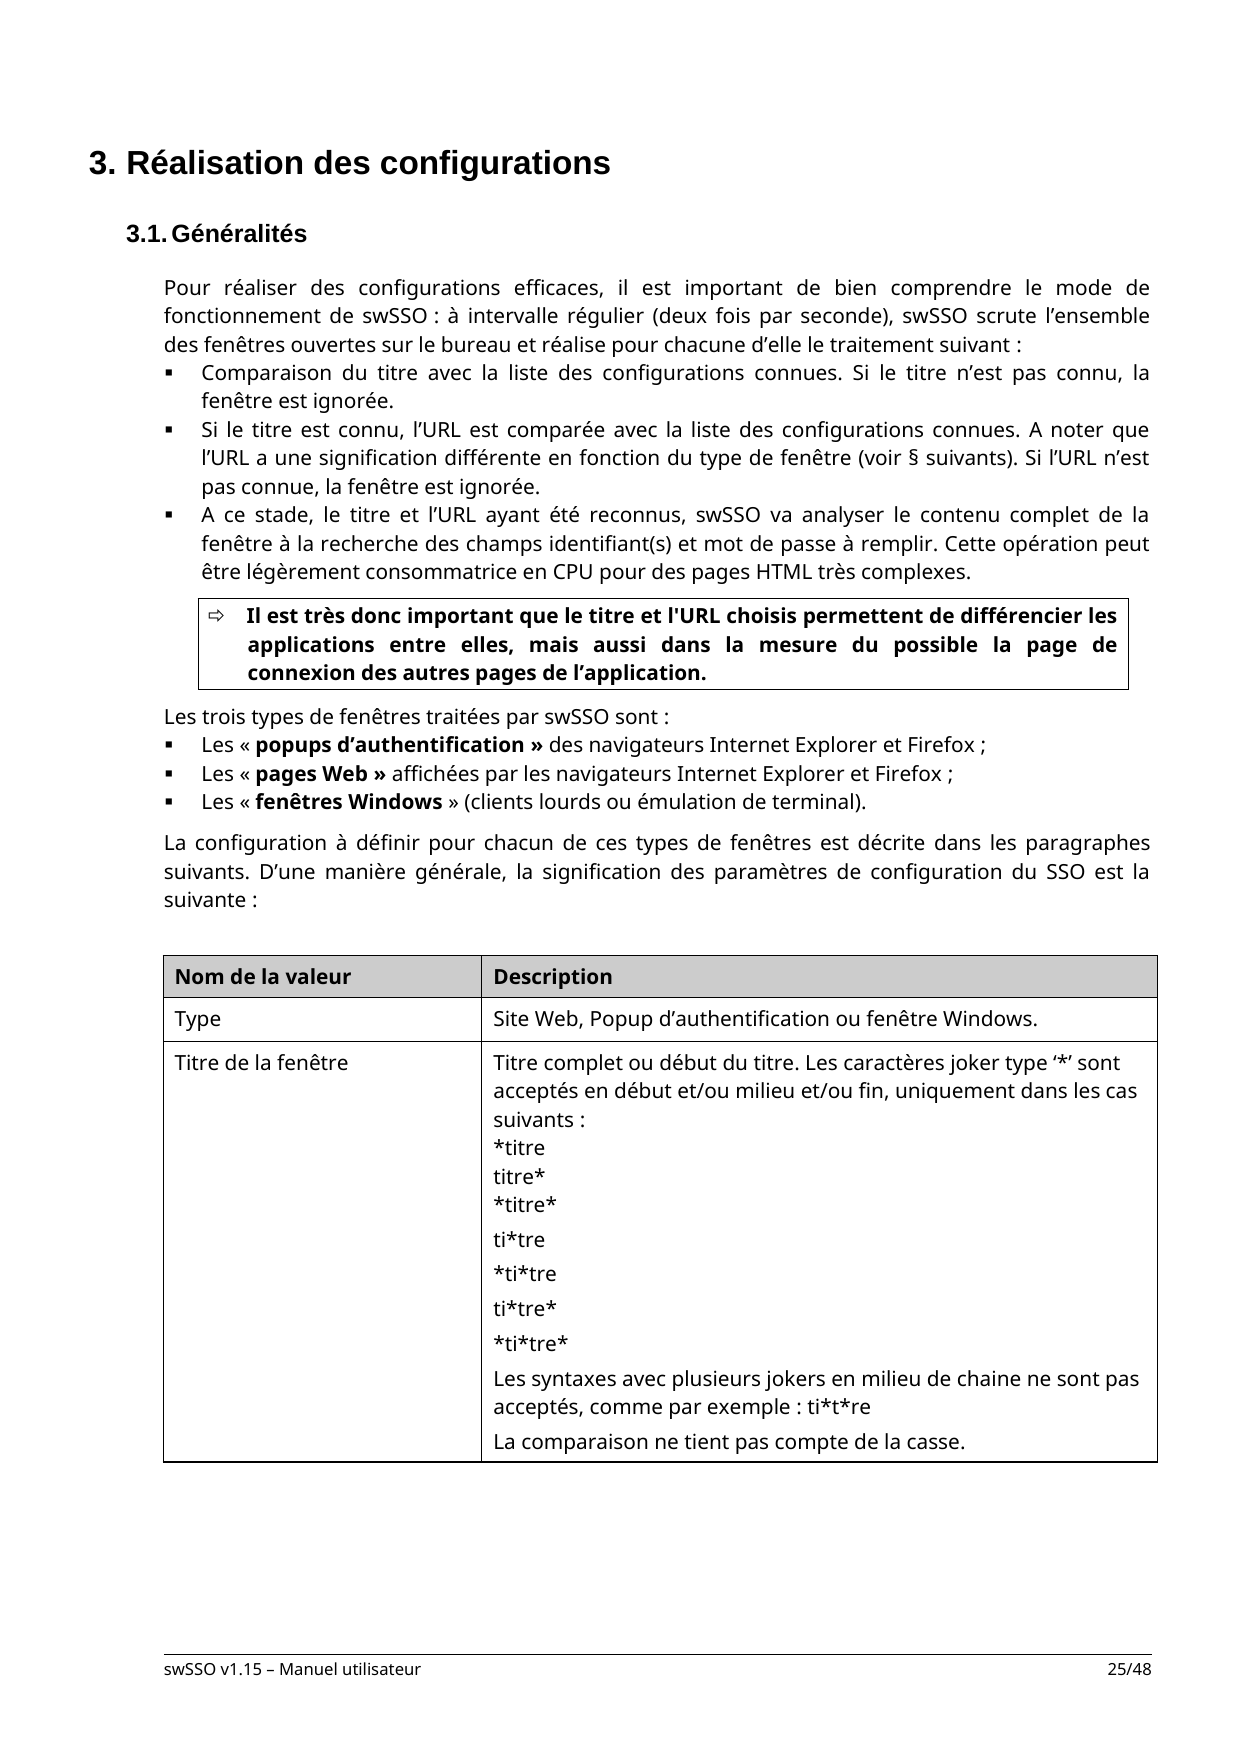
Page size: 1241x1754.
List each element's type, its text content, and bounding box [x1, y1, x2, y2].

list Il est très donc important que le titre et l'URL choisis permettent de différencier les applications entre elles, mais aussi dans la mesure du possible la page de connexion des autres pages de l’application. [199, 599, 1128, 689]
list Les « popups d’authentification » des navigateurs Internet Explorer et Firefox ; [164, 731, 1152, 759]
text Les trois types de fenêtres traitées par swSSO sont : [164, 702, 1152, 731]
text La configuration à définir pour chacun de ces types de fenêtres est décrite dans les paragraphes suivants. D’une manière générale, la signification des paramètres de configuration du SSO est la suivante : [164, 828, 1152, 914]
table_cell Site Web, Popup d’authentification ou fenêtre Windows. [482, 998, 1157, 1041]
table_cell Titre complet ou début du titre. Les caractères joker type ‘*’ sont acceptés en début et/ou milieu et/ou fin, uniquement dans les cas suivants : *titre titre* *titre* ti*tre *ti*tre ti*tre* *ti*tre* Les syntaxes avec plusieurs jokers en milieu de chaine ne sont pas acceptés, comme par exemple : ti*t*re La comparaison ne tient pas compte de la casse. [482, 1042, 1157, 1461]
list Les « fenêtres Windows » (clients lourds ou émulation de terminal). [164, 787, 1152, 816]
list A ce stade, le titre et l’URL ayant été reconnus, swSSO va analyser le contenu complet de la fenêtre à la recherche des champs identifiant(s) et mot de passe à remplir. Cette opération peut être légèrement consommatrice en CPU pour des pages HTML très complexes. [164, 500, 1152, 586]
list Comparaison du titre avec la liste des configurations connues. Si le titre n’est pas connu, la fenêtre est ignorée. [164, 358, 1152, 415]
list Si le titre est connu, l’URL est comparée avec la liste des configurations connues. A noter que l’URL a une signification différente en fonction du type de fenêtre (voir § suivants). Si l’URL n’est pas connue, la fenêtre est ignorée. [164, 415, 1152, 500]
list Les « pages Web » affichées par les navigateurs Internet Explorer et Firefox ; [164, 759, 1152, 787]
table_cell Type [164, 998, 481, 1041]
text Pour réaliser des configurations efficaces, il est important de bien comprendre le mode de fonctionnement de swSSO : à intervalle régulier (deux fois par seconde), swSSO scrute l’ensemble des fenêtres ouvertes sur le bureau et réalise pour chacune d’elle le traitement suivant : [164, 273, 1152, 358]
table_header Description [482, 956, 1157, 997]
table_cell Titre de la fenêtre [164, 1042, 481, 1461]
subtitle Généralités [126, 219, 1152, 248]
subtitle Réalisation des configurations [89, 143, 1152, 182]
table_header Nom de la valeur [164, 956, 481, 997]
